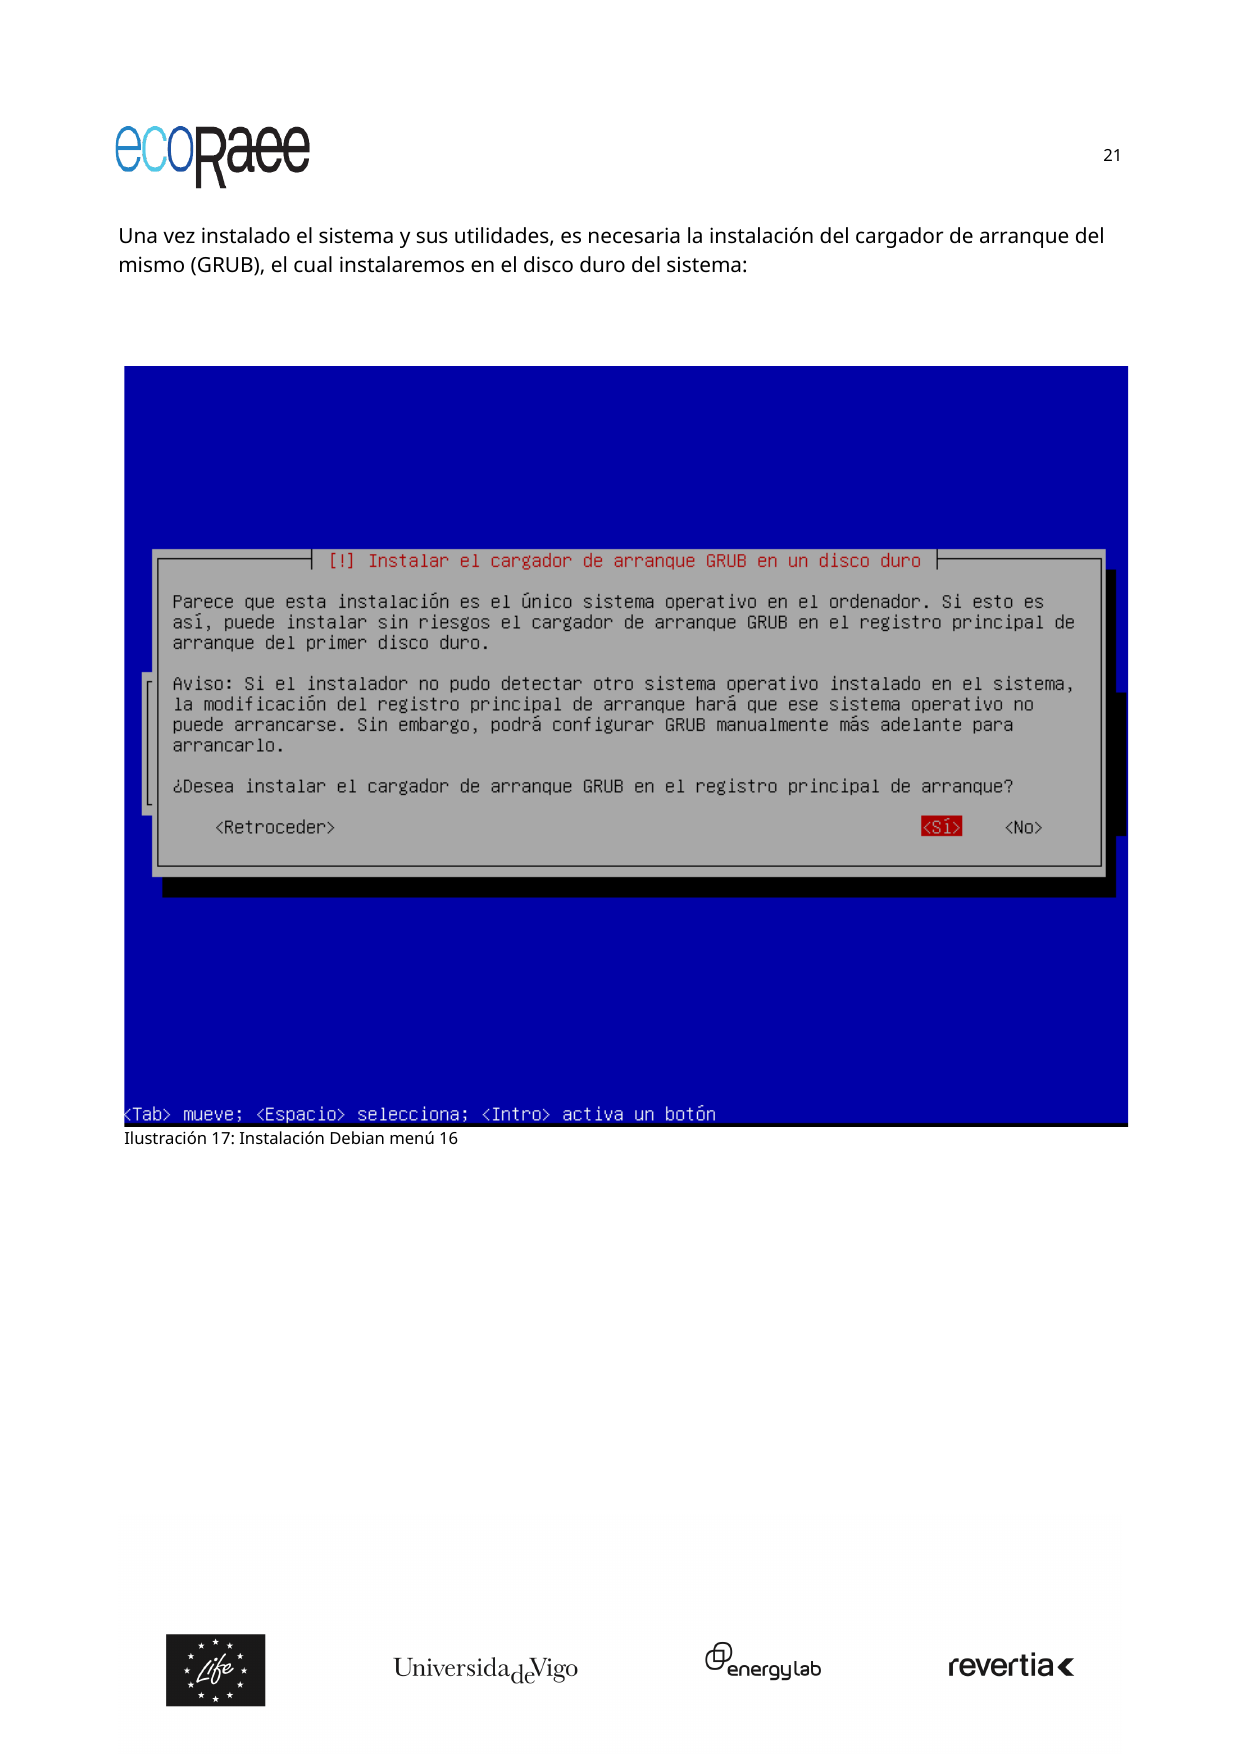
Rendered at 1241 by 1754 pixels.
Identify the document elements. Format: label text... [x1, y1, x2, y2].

picture [118, 1514, 1123, 1754]
picture [124, 366, 1129, 1127]
picture [114, 124, 311, 190]
text Ilustración 17: Instalación Debian menú 16 [124, 1127, 1122, 1149]
text Una vez instalado el sistema y sus utilidades, es necesaria la instalación del cargador de arranque del mismo (GRUB), el cual instalaremos en el disco duro del sistema: [118, 221, 1122, 278]
